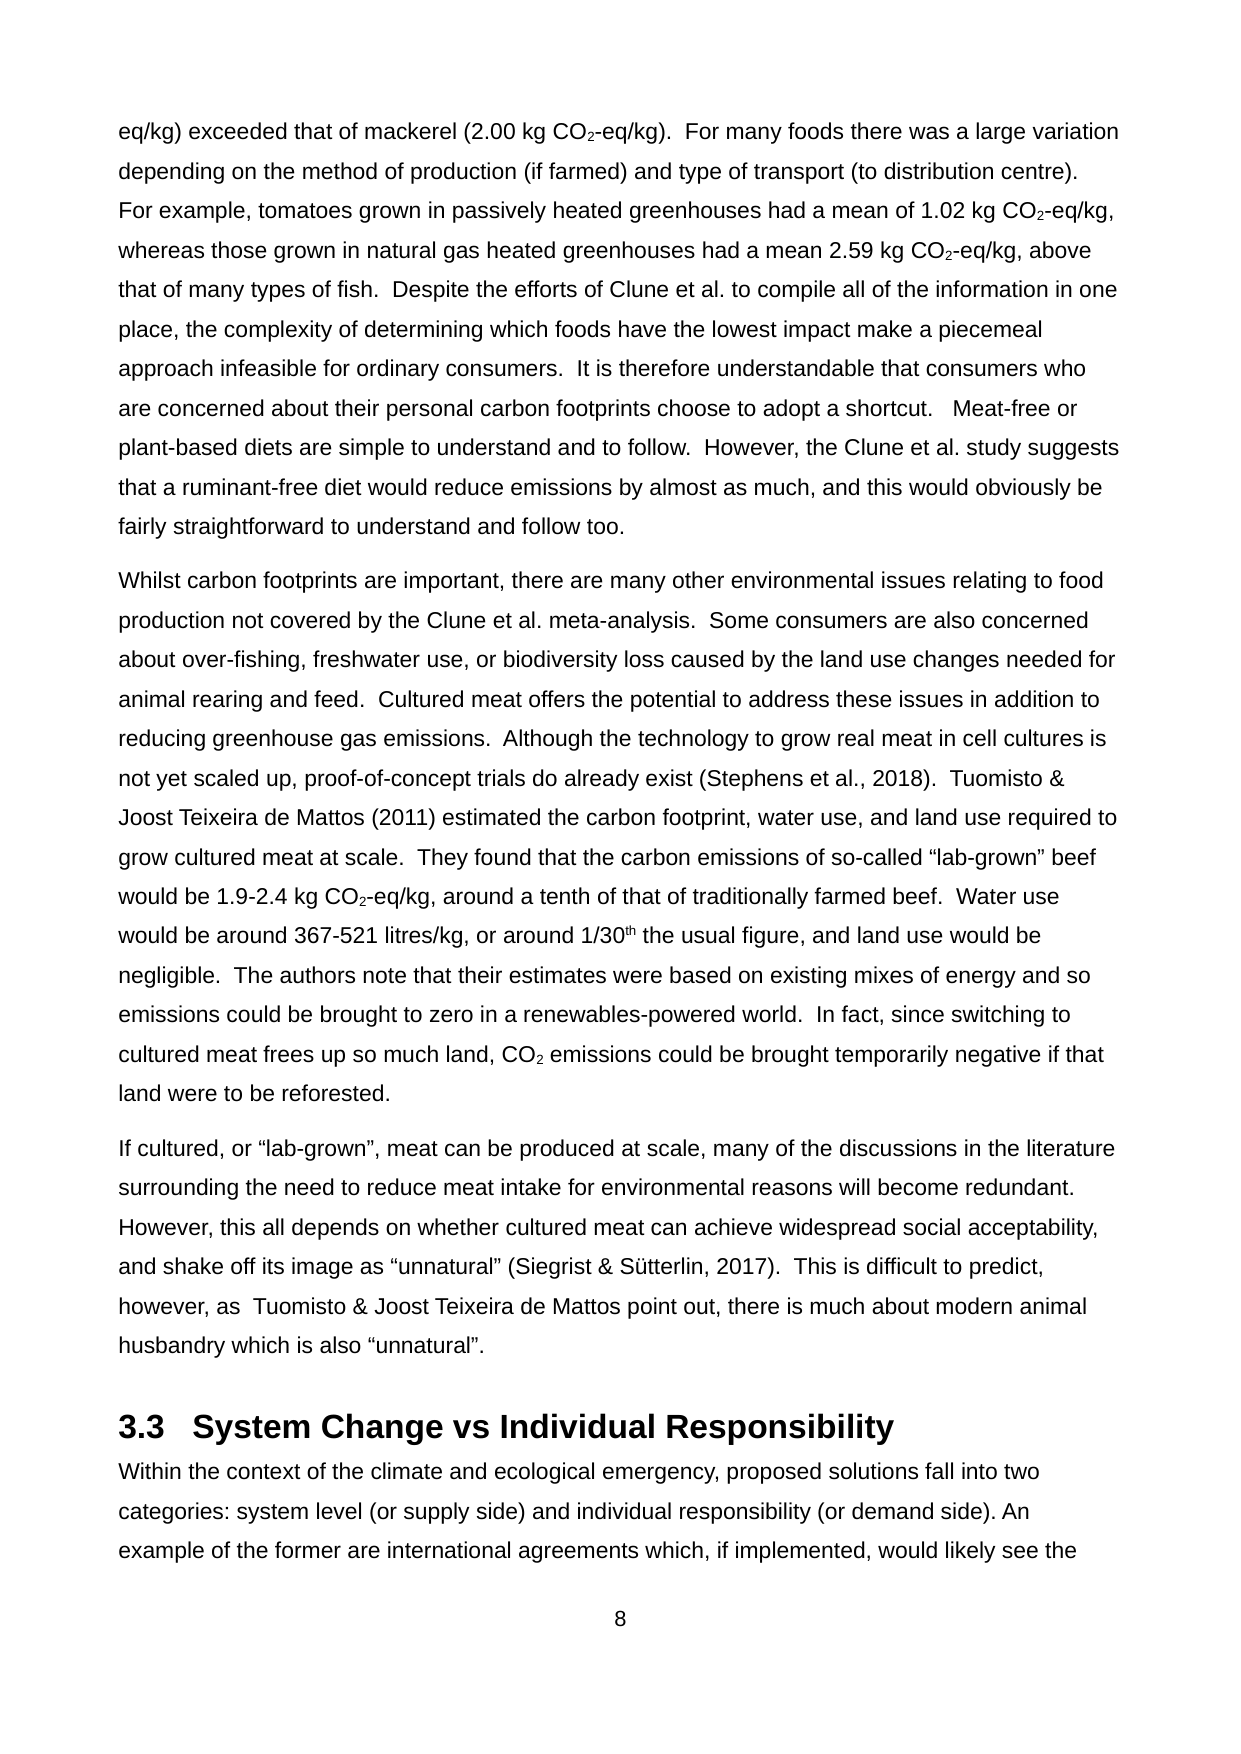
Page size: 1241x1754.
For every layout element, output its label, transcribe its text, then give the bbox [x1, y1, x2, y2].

subtitle System Change vs Individual Responsibility [118, 1407, 1122, 1446]
text eq/kg) exceeded that of mackerel (2.00 kg CO2-eq/kg). For many foods there was a large variation depending on the method of production (if farmed) and type of transport (to distribution centre). For example, tomatoes grown in passively heated greenhouses had a mean of 1.02 kg CO2-eq/kg, whereas those grown in natural gas heated greenhouses had a mean 2.59 kg CO2-eq/kg, above that of many types of fish. Despite the efforts of Clune et al. to compile all of the information in one place, the complexity of determining which foods have the lowest impact make a piecemeal approach infeasible for ordinary consumers. It is therefore understandable that consumers who are concerned about their personal carbon footprints choose to adopt a shortcut. Meat-free or plant-based diets are simple to understand and to follow. However, the Clune et al. study suggests that a ruminant-free diet would reduce emissions by almost as much, and this would obviously be fairly straightforward to understand and follow too. [118, 118, 1122, 539]
text If cultured, or “lab-grown”, meat can be produced at scale, many of the discussions in the literature surrounding the need to reduce meat intake for environmental reasons will become redundant. However, this all depends on whether cultured meat can achieve widespread social acceptability, and shake off its image as “unnatural” (Siegrist & Sütterlin, 2017). This is difficult to predict, however, as Tuomisto & Joost Teixeira de Mattos point out, there is much about modern animal husbandry which is also “unnatural”. [118, 1135, 1122, 1358]
text Within the context of the climate and ecological emergency, proposed solutions fall into two categories: system level (or supply side) and individual responsibility (or demand side). An example of the former are international agreements which, if implemented, would likely see the [118, 1458, 1122, 1564]
text Whilst carbon footprints are important, there are many other environmental issues relating to food production not covered by the Clune et al. meta-analysis. Some consumers are also concerned about over-fishing, freshwater use, or biodiversity loss caused by the land use changes needed for animal rearing and feed. Cultured meat offers the potential to address these issues in addition to reducing greenhouse gas emissions. Although the technology to grow real meat in cell cultures is not yet scaled up, proof-of-concept trials do already exist (Stephens et al., 2018). Tuomisto & Joost Teixeira de Mattos (2011) estimated the carbon footprint, water use, and land use required to grow cultured meat at scale. They found that the carbon emissions of so-called “lab-grown” beef would be 1.9-2.4 kg CO2-eq/kg, around a tenth of that of traditionally farmed beef. Water use would be around 367-521 litres/kg, or around 1/30th the usual figure, and land use would be negligible. The authors note that their estimates were based on existing mixes of energy and so emissions could be brought to zero in a renewables-powered world. In fact, since switching to cultured meat frees up so much land, CO2 emissions could be brought temporarily negative if that land were to be reforested. [118, 567, 1122, 1107]
